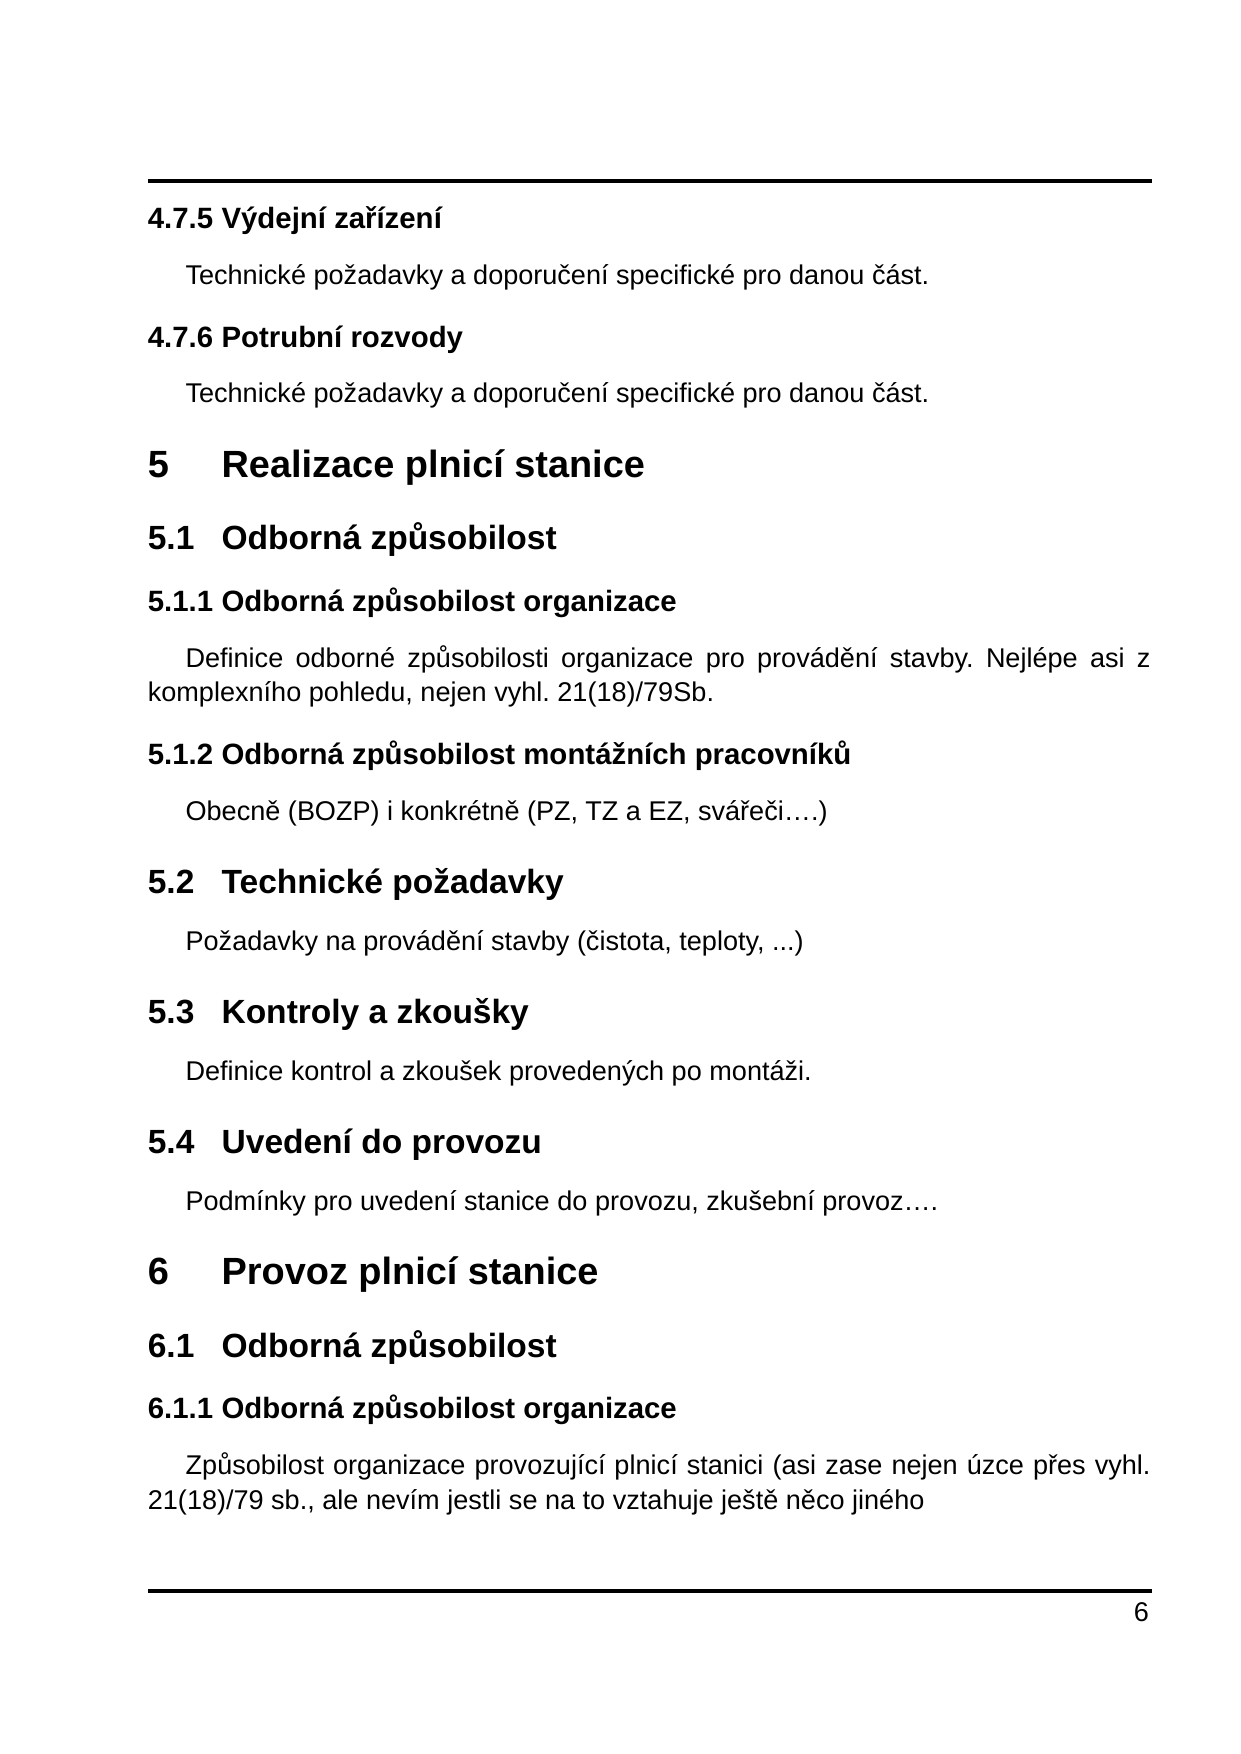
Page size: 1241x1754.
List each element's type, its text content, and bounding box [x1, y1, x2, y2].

subtitle Technické požadavky [148, 862, 1152, 901]
subtitle Odborná způsobilost organizace [148, 1391, 1152, 1425]
text Technické požadavky a doporučení specifické pro danou část. [148, 259, 1152, 290]
text Obecně (BOZP) i konkrétně (PZ, TZ a EZ, svářeči….) [148, 795, 1152, 826]
subtitle Provoz plnicí stanice [148, 1249, 1152, 1292]
subtitle Odborná způsobilost [148, 518, 1152, 557]
subtitle Potrubní rozvody [148, 319, 1152, 353]
subtitle Odborná způsobilost [148, 1326, 1152, 1364]
text Podmínky pro uvedení stanice do provozu, zkušební provoz…. [148, 1185, 1152, 1216]
text Definice kontrol a zkoušek provedených po montáži. [148, 1055, 1152, 1086]
text Požadavky na provádění stavby (čistota, teploty, ...) [148, 925, 1152, 956]
subtitle Kontroly a zkoušky [148, 992, 1152, 1031]
subtitle Uvedení do provozu [148, 1122, 1152, 1161]
subtitle Odborná způsobilost organizace [148, 584, 1152, 618]
subtitle Odborná způsobilost montážních pracovníků [148, 737, 1152, 771]
text Definice odborné způsobilosti organizace pro provádění stavby. Nejlépe asi z komplexního pohledu, nejen vyhl. 21(18)/79Sb. [148, 642, 1152, 708]
subtitle Realizace plnicí stanice [148, 441, 1152, 485]
text Způsobilost organizace provozující plnicí stanici (asi zase nejen úzce přes vyhl. 21(18)/79 sb., ale nevím jestli se na to vztahuje ještě něco jiného [148, 1449, 1152, 1515]
text Technické požadavky a doporučení specifické pro danou část. [148, 377, 1152, 409]
subtitle Výdejní zařízení [148, 201, 1152, 234]
